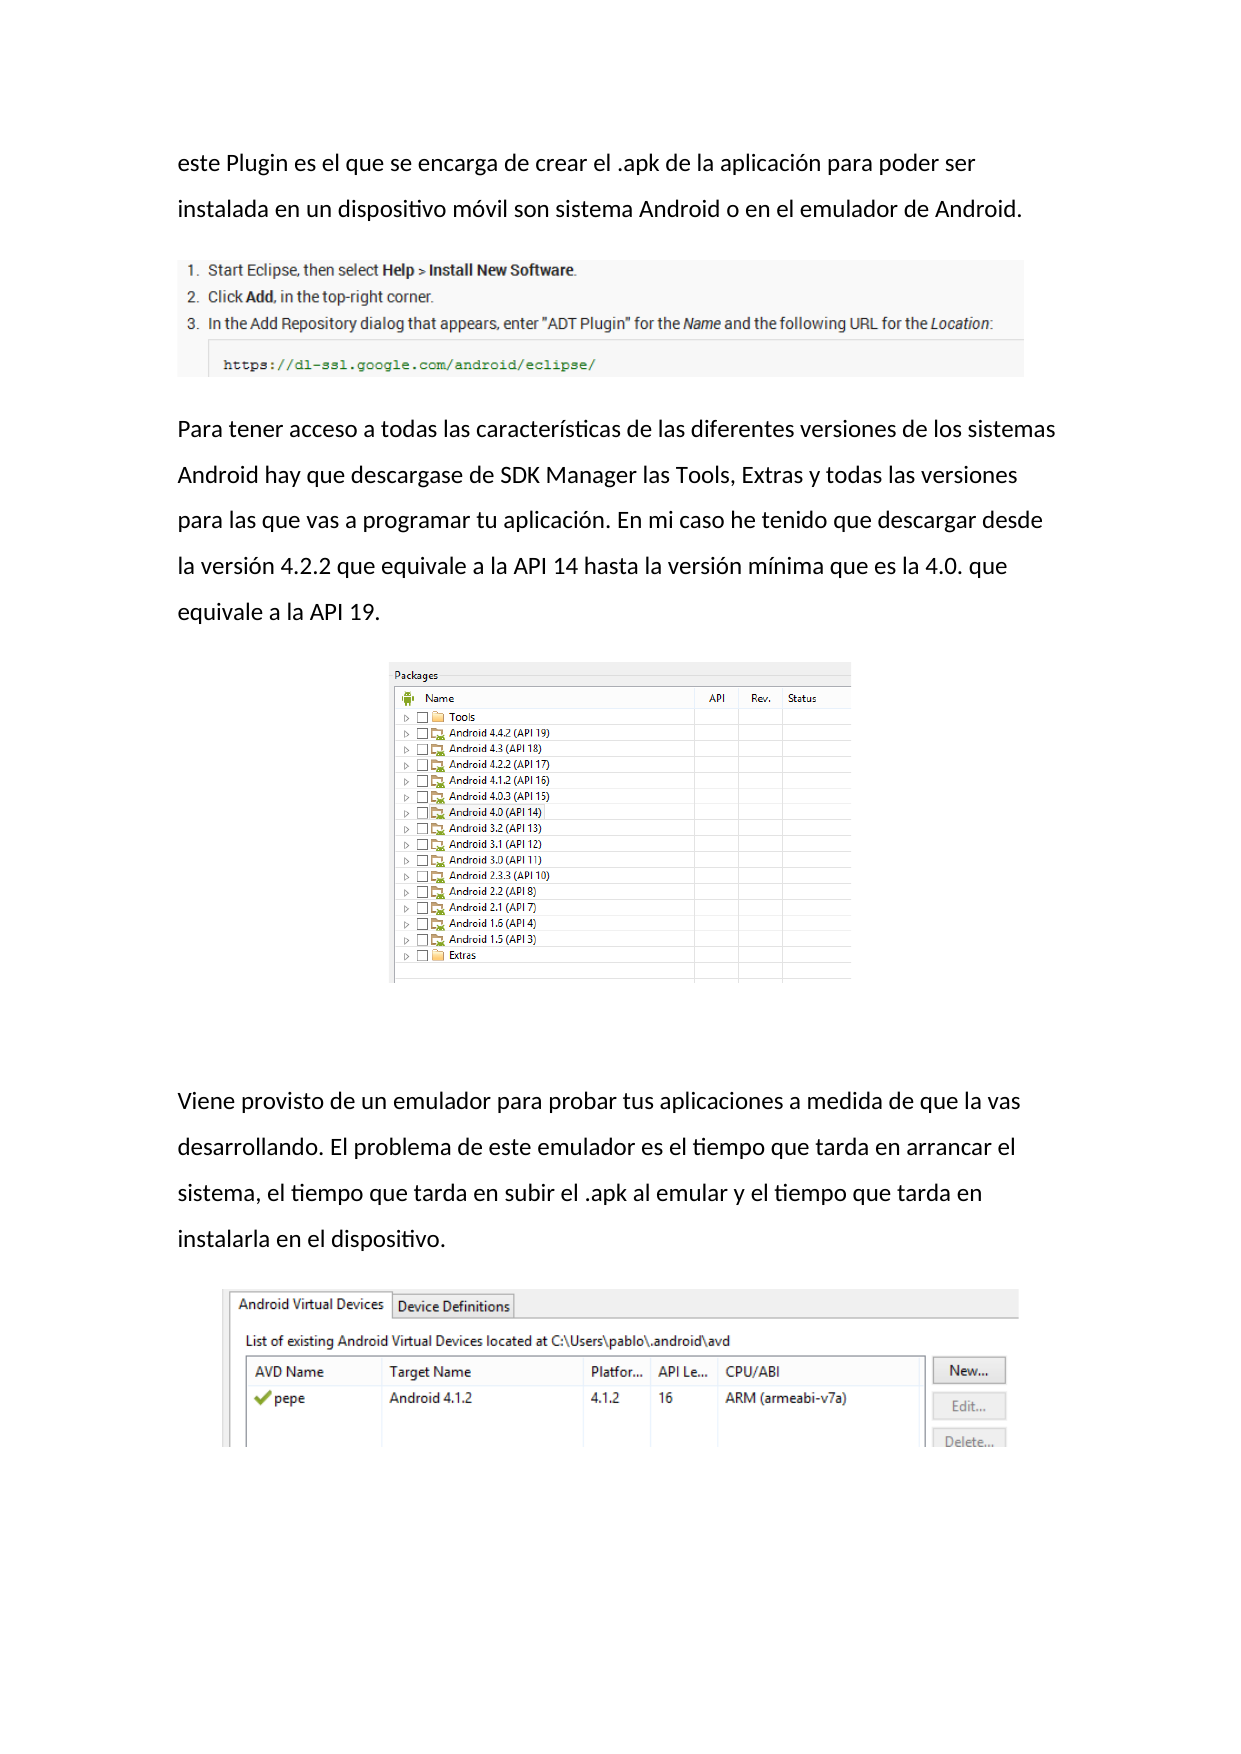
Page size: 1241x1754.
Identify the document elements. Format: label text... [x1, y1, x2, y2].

text este Plugin es el que se encarga de crear el .apk de la aplicación para poder ser instalada en un dispositivo móvil son sistema Android o en el emulador de Android. [177, 148, 1063, 224]
text Para tener acceso a todas las características de las diferentes versiones de los sistemas Android hay que descargase de SDK Manager las Tools, Extras y todas las versiones para las que vas a programar tu aplicación. En mi caso he tenido que descargar desde la versión 4.2.2 que equivale a la API 14 hasta la versión mínima que es la 4.0. que equivale a la API 19. [177, 413, 1063, 627]
text Viene provisto de un emulador para probar tus aplicaciones a medida de que la vas desarrollando. El problema de este emulador es el tiempo que tarda en arrancar el sistema, el tiempo que tarda en subir el .apk al emular y el tiempo que tarda en instalarla en el dispositivo. [177, 1086, 1063, 1253]
